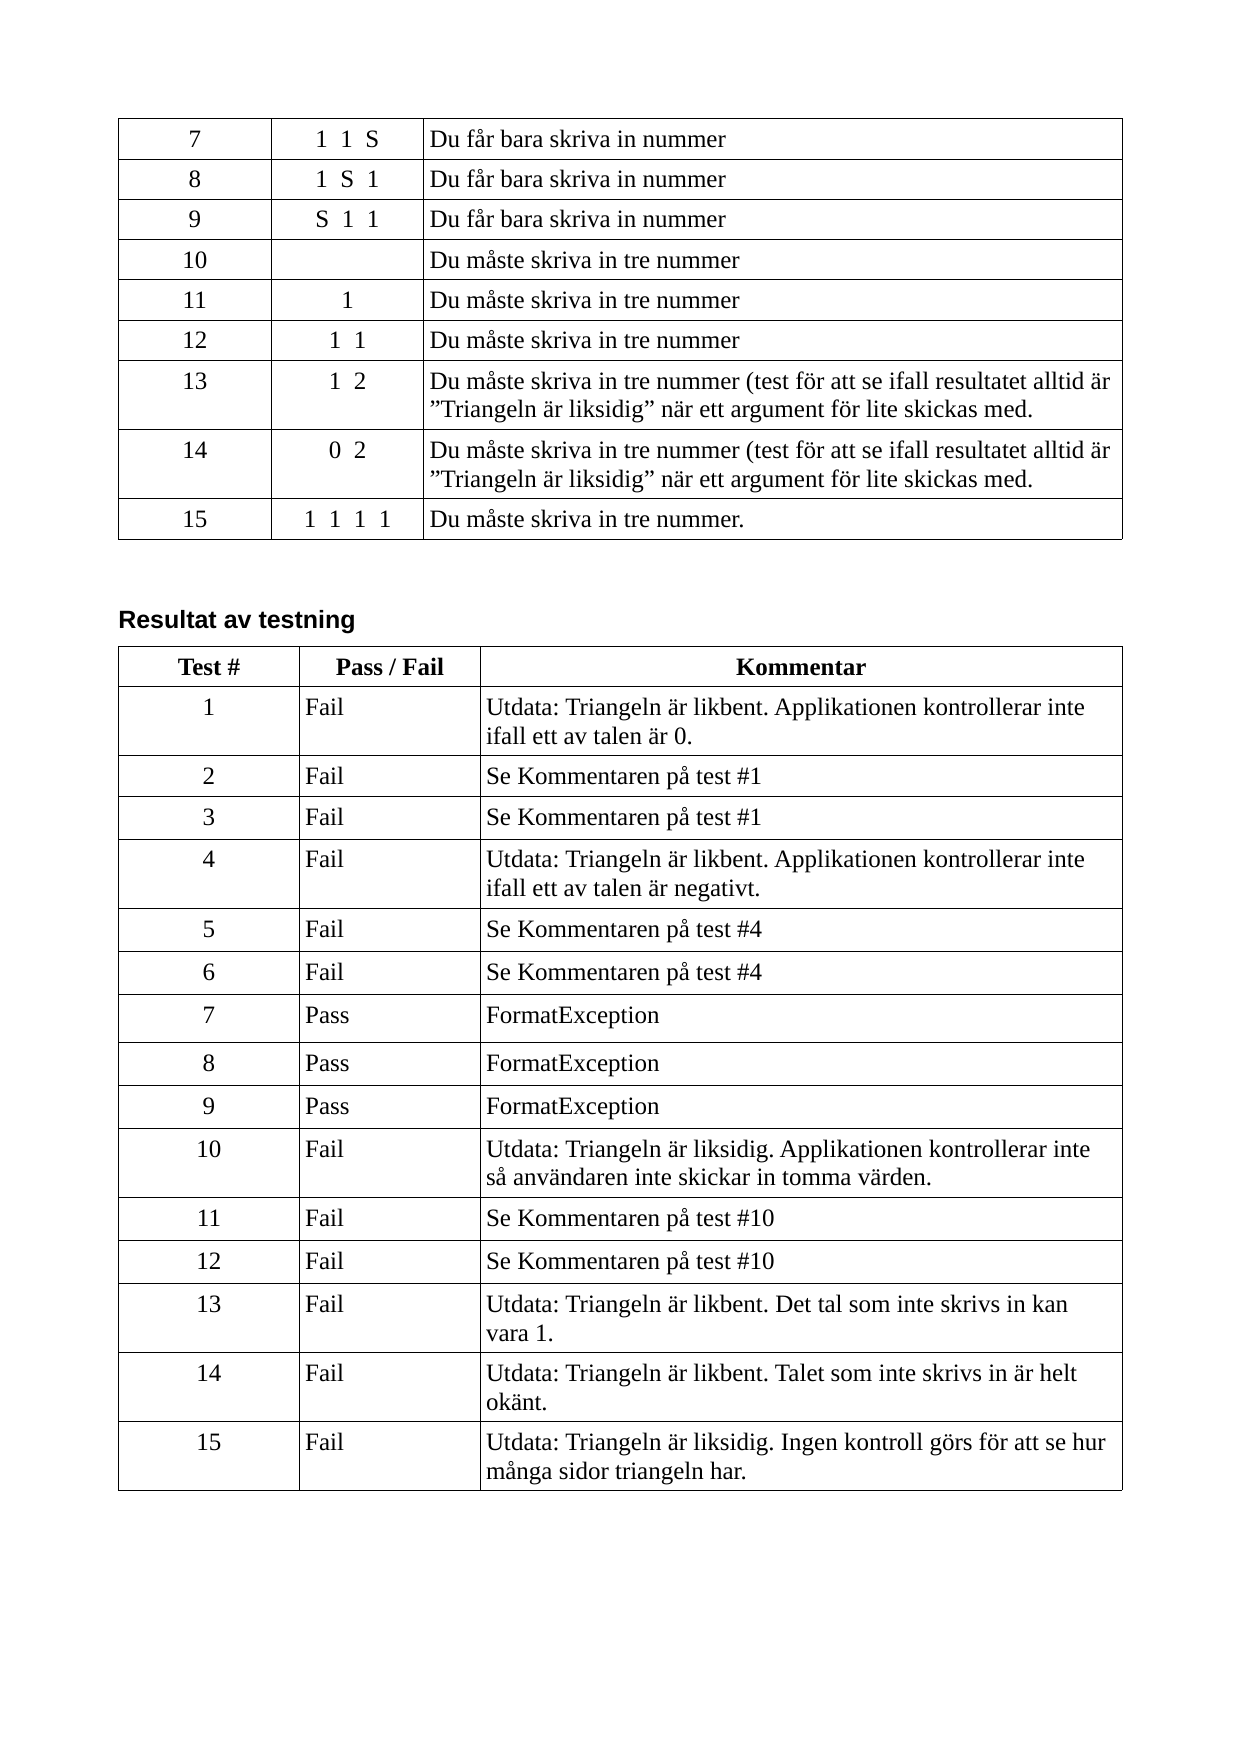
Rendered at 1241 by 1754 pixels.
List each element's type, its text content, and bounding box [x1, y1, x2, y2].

table_cell Fail [300, 909, 480, 951]
table_header Pass / Fail [300, 647, 480, 686]
table_cell Du får bara skriva in nummer [424, 160, 1122, 199]
table_cell Fail [300, 797, 480, 839]
table_header Kommentar [481, 647, 1122, 686]
table_cell Se Kommentaren på test #10 [481, 1198, 1122, 1240]
table_cell Se Kommentaren på test #4 [481, 952, 1122, 994]
table_cell Utdata: Triangeln är likbent. Det tal som inte skrivs in kan vara 1. [481, 1284, 1122, 1352]
subtitle Resultat av testning [118, 605, 1122, 633]
table_cell Utdata: Triangeln är likbent. Applikationen kontrollerar inte ifall ett av talen är negativt. [481, 840, 1122, 908]
table_cell FormatException [481, 1086, 1122, 1128]
table_cell Du får bara skriva in nummer [424, 119, 1122, 158]
table_cell 8 [119, 160, 271, 199]
table_cell FormatException [481, 995, 1122, 1042]
table_cell 1 [272, 280, 423, 320]
table_cell 4 [119, 840, 299, 908]
table_cell 11 [119, 1198, 299, 1240]
table_cell 0 2 [272, 430, 423, 498]
table_cell Du måste skriva in tre nummer (test för att se ifall resultatet alltid är ”Triangeln är liksidig” när ett argument för lite skickas med. [424, 430, 1122, 498]
table_cell Fail [300, 952, 480, 994]
table_cell Fail [300, 1129, 480, 1197]
table_cell 10 [119, 240, 271, 279]
table_cell Fail [300, 1241, 480, 1283]
table_cell 9 [119, 1086, 299, 1128]
table_cell S 1 1 [272, 200, 423, 239]
table_cell 12 [119, 1241, 299, 1283]
table_cell 11 [119, 280, 271, 320]
table_cell 9 [119, 200, 271, 239]
table_cell Se Kommentaren på test #1 [481, 756, 1122, 796]
table_cell FormatException [481, 1043, 1122, 1085]
table_cell 8 [119, 1043, 299, 1085]
table_cell 1 [119, 687, 299, 755]
table_cell Fail [300, 840, 480, 908]
table_cell Utdata: Triangeln är liksidig. Ingen kontroll görs för att se hur många sidor triangeln har. [481, 1422, 1122, 1490]
table_cell Du måste skriva in tre nummer [424, 240, 1122, 279]
table_cell Fail [300, 1198, 480, 1240]
table_cell 13 [119, 361, 271, 429]
table_cell 1 1 S [272, 119, 423, 158]
table_cell 1 1 [272, 321, 423, 360]
table_cell Du måste skriva in tre nummer. [424, 499, 1122, 538]
table_cell Se Kommentaren på test #1 [481, 797, 1122, 839]
table_cell 1 S 1 [272, 160, 423, 199]
table_cell 7 [119, 119, 271, 158]
table_cell Fail [300, 1284, 480, 1352]
table_cell Pass [300, 1086, 480, 1128]
table_cell 1 2 [272, 361, 423, 429]
table_cell 3 [119, 797, 299, 839]
table_cell Du måste skriva in tre nummer (test för att se ifall resultatet alltid är ”Triangeln är liksidig” när ett argument för lite skickas med. [424, 361, 1122, 429]
table_cell 5 [119, 909, 299, 951]
table_cell 2 [119, 756, 299, 796]
table_cell Se Kommentaren på test #10 [481, 1241, 1122, 1283]
table_cell 13 [119, 1284, 299, 1352]
table_cell Fail [300, 687, 480, 755]
table_cell 15 [119, 1422, 299, 1490]
table_cell 15 [119, 499, 271, 538]
table_cell Du får bara skriva in nummer [424, 200, 1122, 239]
table_cell Pass [300, 995, 480, 1042]
table_cell 7 [119, 995, 299, 1042]
table_header Test # [119, 647, 299, 686]
table_cell Utdata: Triangeln är likbent. Talet som inte skrivs in är helt okänt. [481, 1353, 1122, 1421]
table_cell Utdata: Triangeln är likbent. Applikationen kontrollerar inte ifall ett av talen är 0. [481, 687, 1122, 755]
table_cell Fail [300, 756, 480, 796]
table_cell 10 [119, 1129, 299, 1197]
table_cell 1 1 1 1 [272, 499, 423, 538]
table_cell Du måste skriva in tre nummer [424, 280, 1122, 320]
table_cell [272, 240, 423, 279]
table_cell 14 [119, 430, 271, 498]
table_cell Utdata: Triangeln är liksidig. Applikationen kontrollerar inte så användaren inte skickar in tomma värden. [481, 1129, 1122, 1197]
table_cell Pass [300, 1043, 480, 1085]
table_cell Du måste skriva in tre nummer [424, 321, 1122, 360]
table_cell 6 [119, 952, 299, 994]
table_cell Se Kommentaren på test #4 [481, 909, 1122, 951]
table_cell 12 [119, 321, 271, 360]
table_cell Fail [300, 1422, 480, 1490]
table_cell Fail [300, 1353, 480, 1421]
table_cell 14 [119, 1353, 299, 1421]
